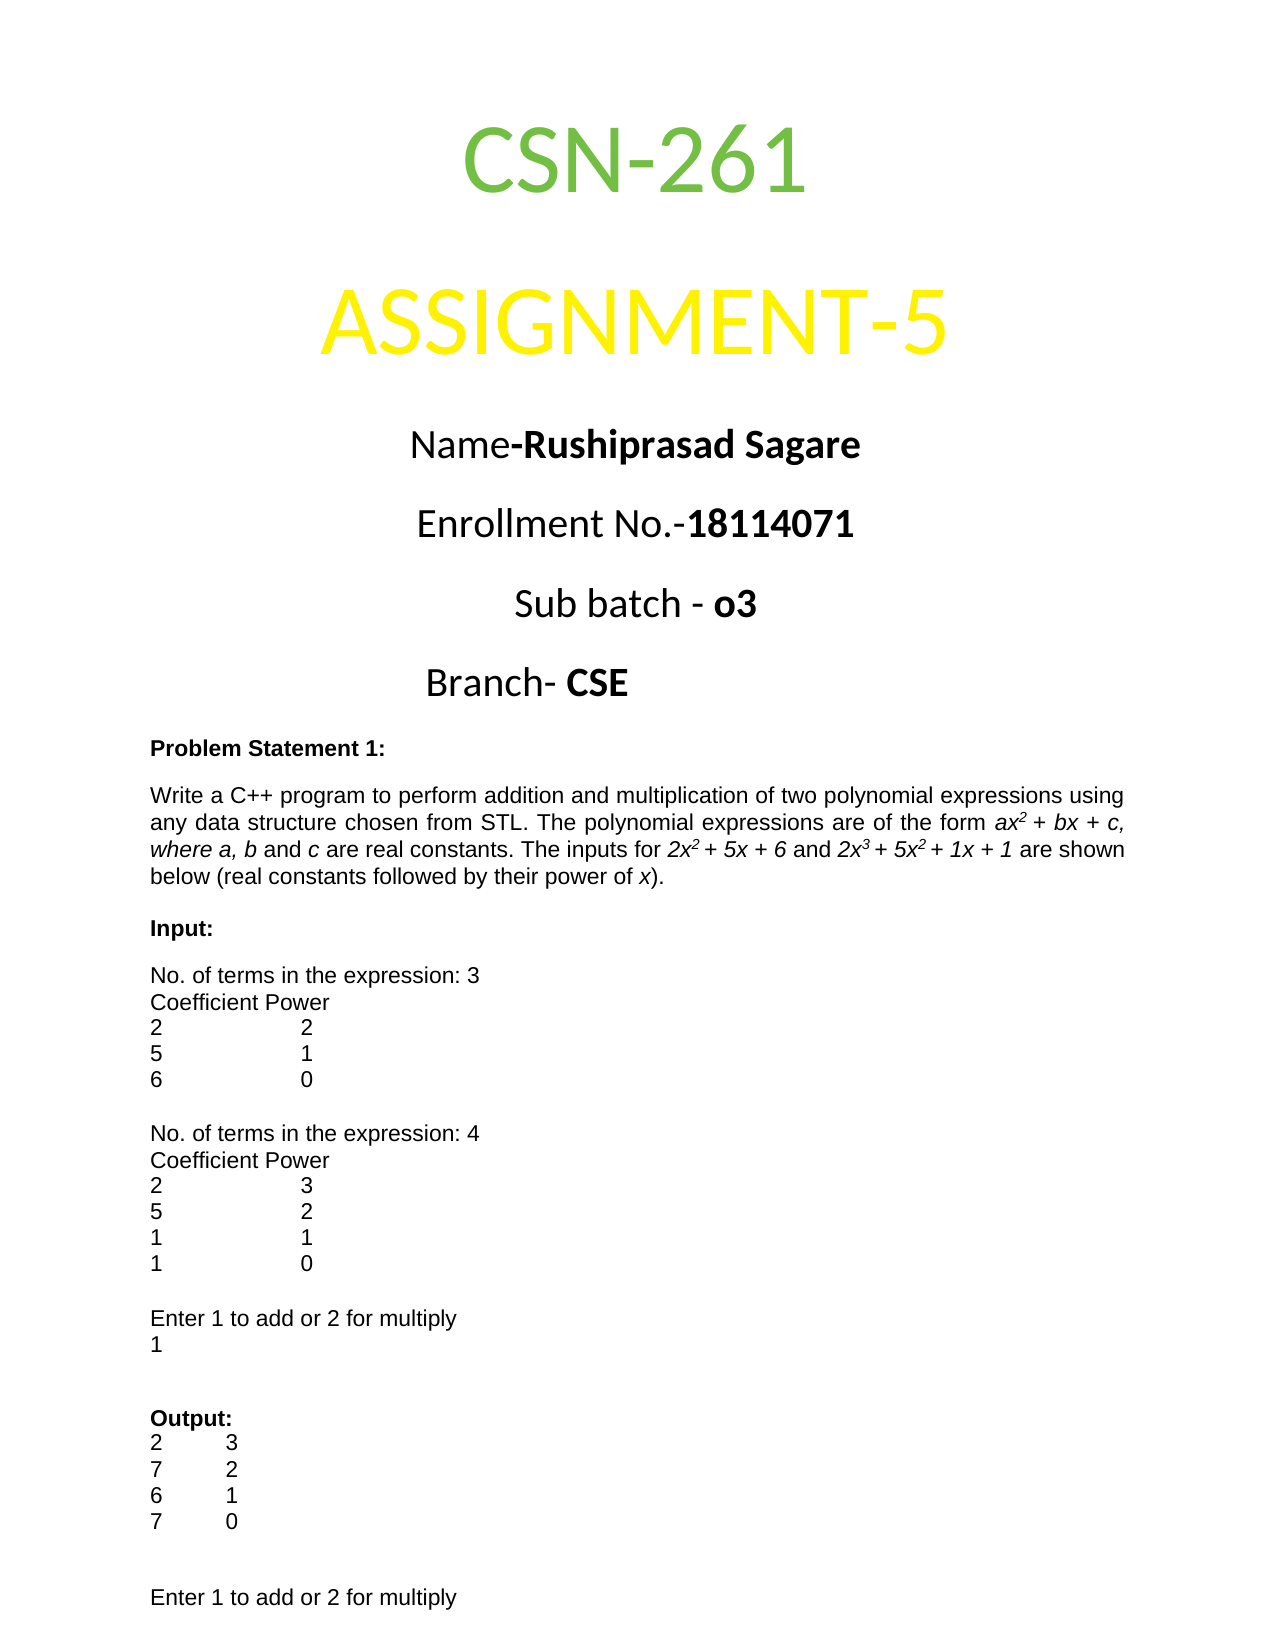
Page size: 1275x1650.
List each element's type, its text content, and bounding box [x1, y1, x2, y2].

text Enter 1 to add or 2 for multiply [150, 1583, 459, 1610]
table_header 2 [145, 1174, 231, 1200]
subtitle Output: [150, 1405, 1137, 1431]
table_cell 1 [231, 1226, 318, 1252]
subtitle Input: [150, 915, 1137, 942]
table_cell 2 [194, 1458, 243, 1484]
table_cell 0 [231, 1253, 318, 1278]
table_cell 7 [145, 1458, 194, 1484]
table_cell 2 [231, 1200, 318, 1226]
table_cell 6 [145, 1484, 194, 1510]
subtitle Problem Statement 1: [150, 735, 1137, 761]
table_header 2 [145, 1432, 194, 1458]
table_cell 0 [231, 1068, 318, 1094]
table_cell 1 [231, 1042, 318, 1068]
table_header 3 [231, 1174, 318, 1200]
table_cell 5 [145, 1200, 231, 1226]
text Branch- CSE [133, 656, 1137, 707]
text ASSIGNMENT-5 [133, 257, 1137, 379]
table_cell 1 [194, 1484, 243, 1510]
table_cell 1 [145, 1253, 231, 1278]
text Enrollment No.-18114071 [133, 497, 1137, 548]
text Write a C++ program to perform addition and multiplication of two polynomial expressions using any data structure chosen from STL. The polynomial expressions are of the form ax2 + bx + c, where a, b and c are real constants. The inputs for 2x2 + 5x + 6 and 2x3 + 5x2 + 1x + 1 are shown below (real constants followed by their power of x). [150, 782, 1125, 889]
table_header 2 [231, 1016, 318, 1042]
table_cell 1 [145, 1226, 231, 1252]
text Name-Rushiprasad Sagare [133, 418, 1137, 469]
table_cell 0 [194, 1510, 243, 1536]
text No. of terms in the expression: 3 Coefficient Power [150, 962, 482, 1015]
table_cell 6 [145, 1068, 231, 1094]
table_header 3 [194, 1432, 243, 1458]
text No. of terms in the expression: 4 Coefficient Power [150, 1120, 482, 1173]
table_cell 5 [145, 1042, 231, 1068]
text Sub batch - o3 [133, 577, 1137, 627]
table_header 2 [145, 1016, 231, 1042]
text Enter 1 to add or 2 for multiply 1 [150, 1305, 459, 1357]
table_cell 7 [145, 1510, 194, 1536]
text CSN-261 [133, 96, 1137, 218]
